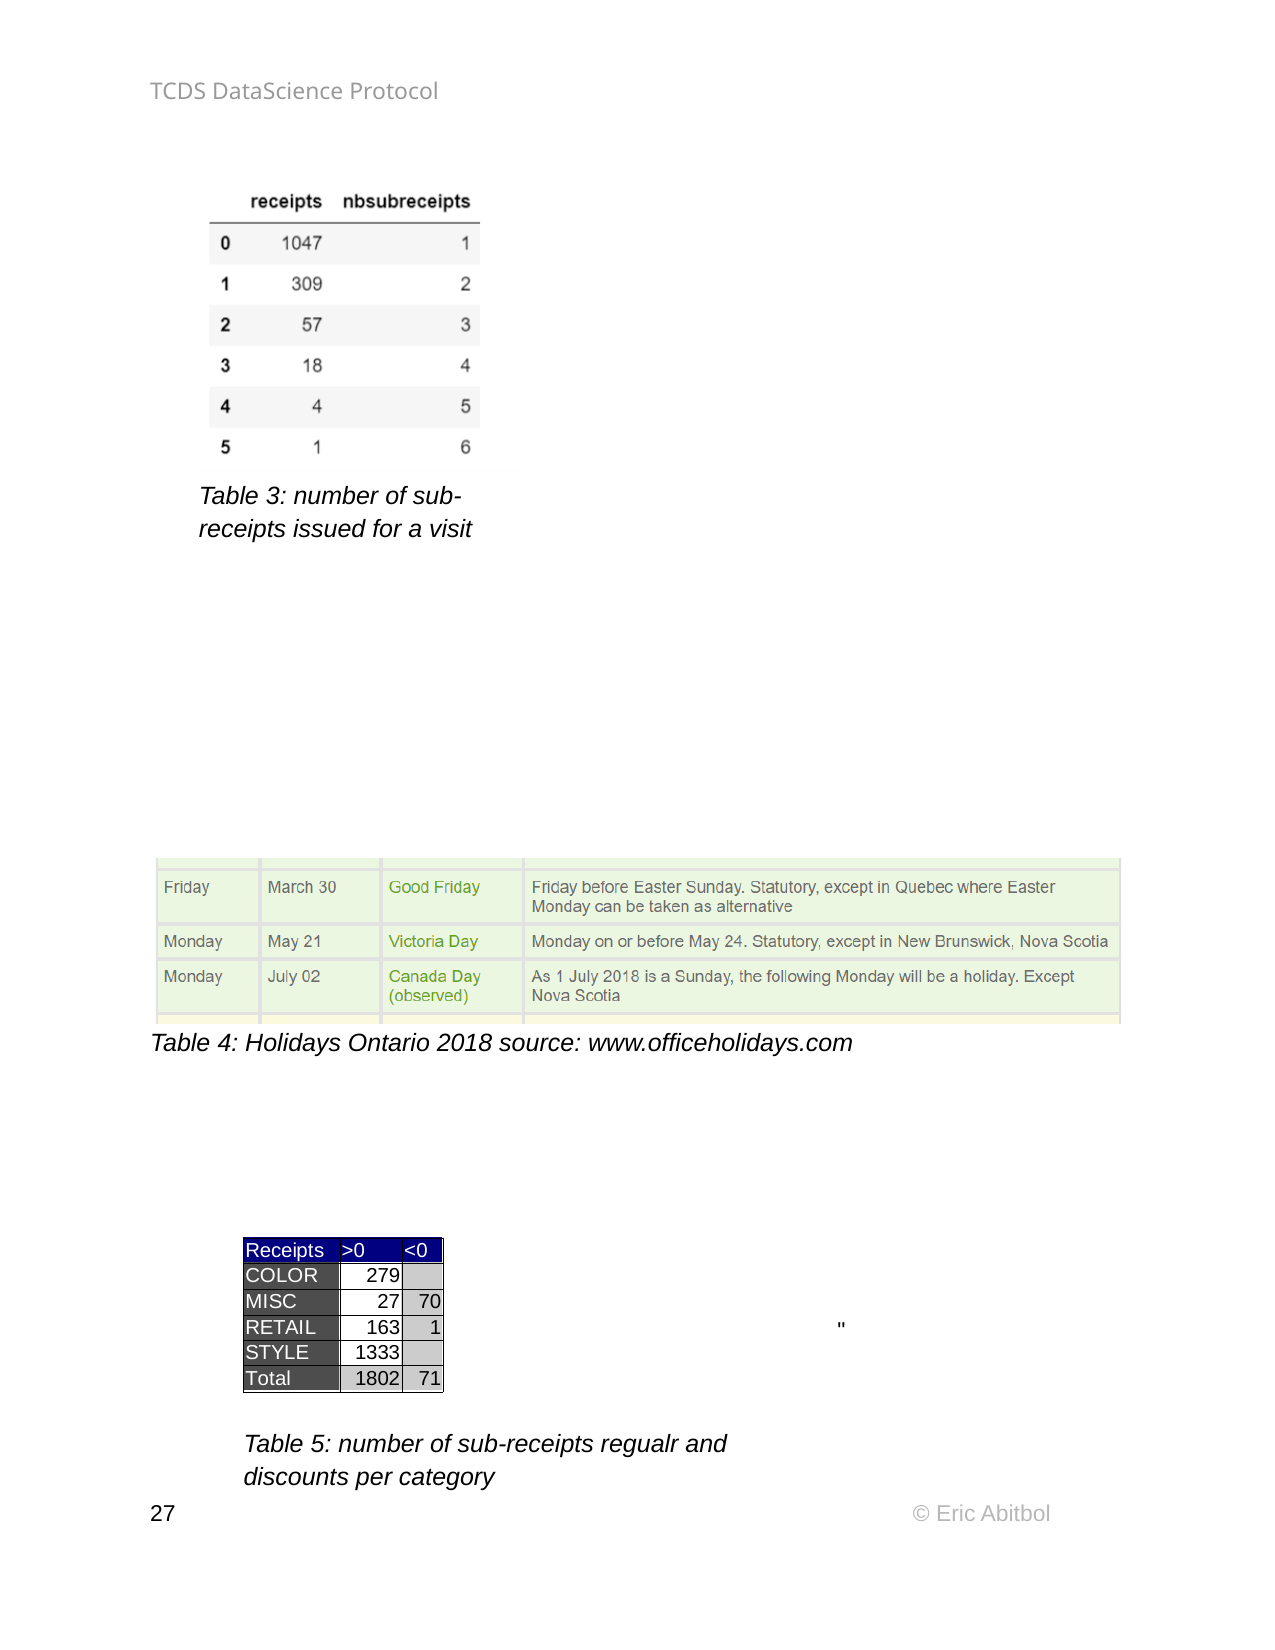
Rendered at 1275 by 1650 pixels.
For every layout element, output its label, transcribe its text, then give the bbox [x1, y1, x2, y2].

picture [150, 858, 1125, 1024]
text [150, 1317, 243, 1343]
text " [837, 1317, 1125, 1343]
text Table 4: Holidays Ontario 2018 source: www.officeholidays.com [150, 1024, 1125, 1057]
text Table 5: number of sub-receipts regualr and discounts per category [243, 1238, 837, 1490]
picture [198, 180, 525, 472]
text Table 3: number of sub-receipts issued for a visit [198, 472, 524, 543]
